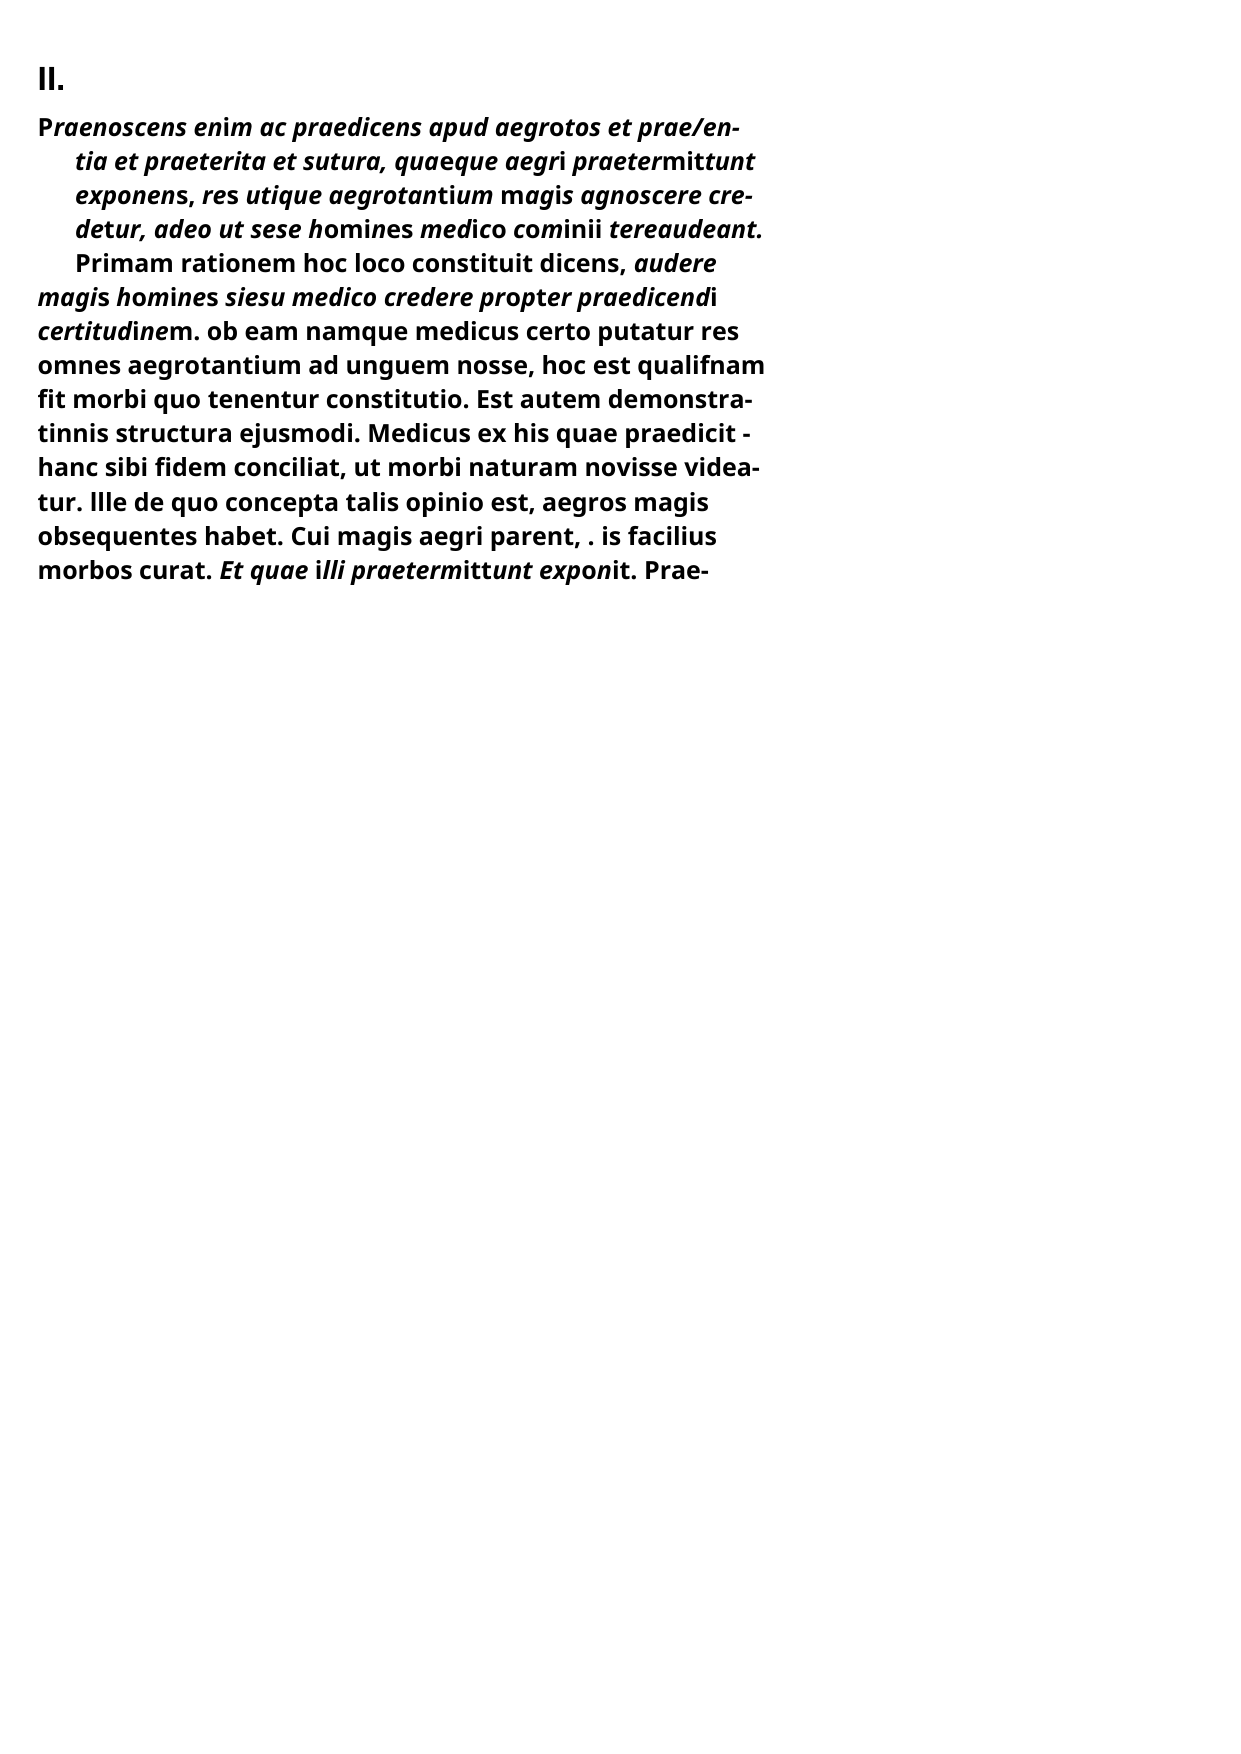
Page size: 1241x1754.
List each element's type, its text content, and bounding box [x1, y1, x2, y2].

text Praenoscens enim ac praedicens apud aegrotos et prae/en- tia et praeterita et sutura, quaeque aegri praetermittunt exponens, res utique aegrotantium magis agnoscere cre- detur, adeo ut sese homines medico cominii tereaudeant. [37, 109, 1203, 246]
text Primam rationem hoc loco constituit dicens, audere magis homines siesu medico credere propter praedicendi certitudinem. ob eam namque medicus certo putatur res omnes aegrotantium ad unguem nosse, hoc est qualifnam fit morbi quo tenentur constitutio. Est autem demonstra- tinnis structura ejusmodi. Medicus ex his quae praedicit - hanc sibi fidem conciliat, ut morbi naturam novisse videa- tur. llle de quo concepta talis opinio est, aegros magis obsequentes habet. Cui magis aegri parent, . is facilius morbos curat. Et quae illi praetermittunt exponit. Prae- [37, 246, 1203, 586]
subtitle II. [37, 58, 1203, 97]
